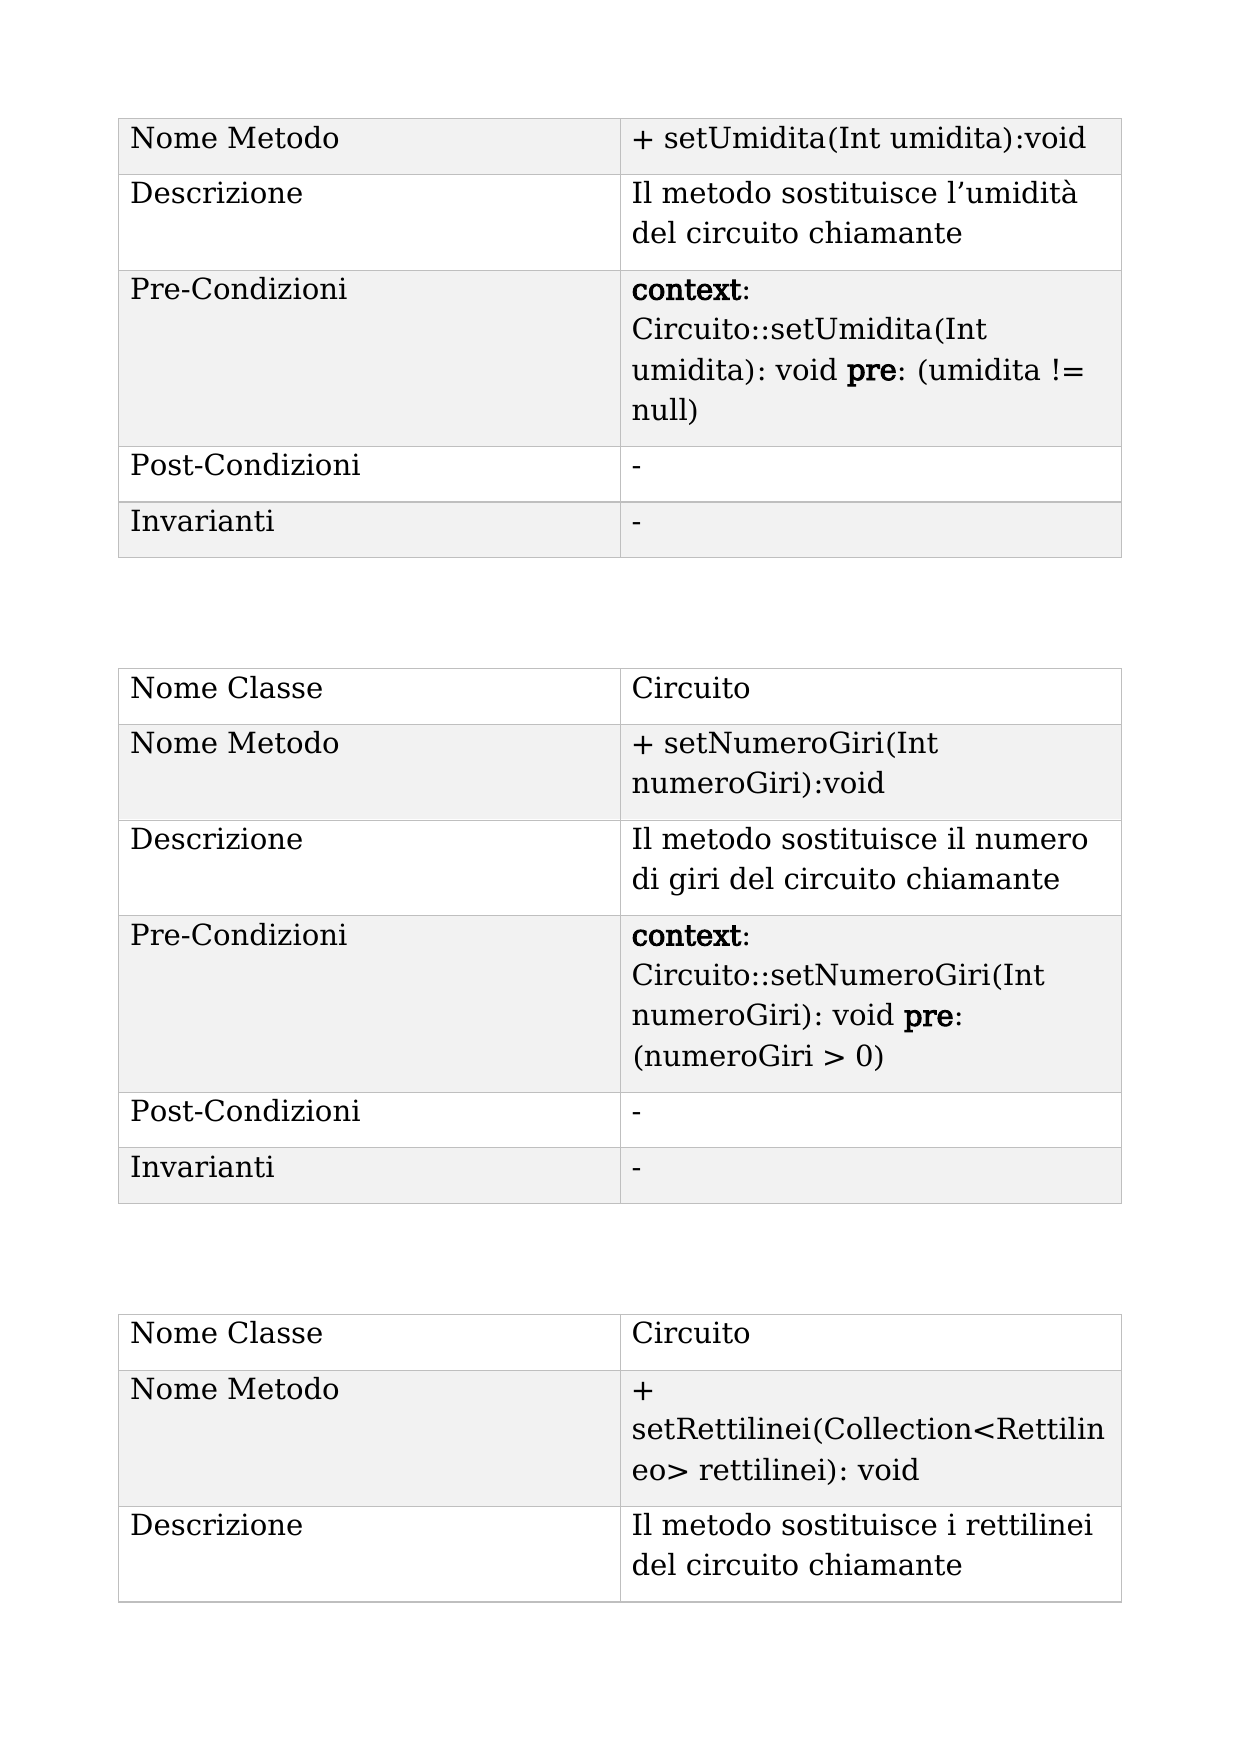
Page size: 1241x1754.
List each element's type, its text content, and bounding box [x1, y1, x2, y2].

table_cell + setRettilinei(Collection<Rettilineo> rettilinei): void [621, 1371, 1121, 1506]
table_cell context: Circuito::setNumeroGiri(Int numeroGiri): void pre: (numeroGiri > 0) [621, 916, 1121, 1092]
table_cell Invarianti [119, 503, 620, 557]
table_header Circuito [621, 669, 1121, 724]
table_cell Nome Metodo [119, 119, 620, 174]
table_cell Descrizione [119, 821, 620, 915]
table_header Nome Classe [119, 669, 620, 724]
table_header Circuito [621, 1315, 1121, 1369]
table_cell Nome Metodo [119, 1371, 620, 1506]
table_cell - [621, 503, 1121, 557]
table_cell - [621, 447, 1121, 501]
table_header Nome Classe [119, 1315, 620, 1369]
table_cell Descrizione [119, 1507, 620, 1601]
table_cell Pre-Condizioni [119, 916, 620, 1092]
table_cell - [621, 1148, 1121, 1203]
table_cell Invarianti [119, 1148, 620, 1203]
table_cell + setNumeroGiri(Int numeroGiri):void [621, 725, 1121, 819]
table_cell Pre-Condizioni [119, 271, 620, 446]
table_cell Il metodo sostituisce l’umidità del circuito chiamante [621, 175, 1121, 269]
table_cell Nome Metodo [119, 725, 620, 819]
table_cell Post-Condizioni [119, 447, 620, 501]
table_cell Post-Condizioni [119, 1093, 620, 1147]
table_cell Il metodo sostituisce i rettilinei del circuito chiamante [621, 1507, 1121, 1601]
table_cell Descrizione [119, 175, 620, 269]
table_cell context: Circuito::setUmidita(Int umidita): void pre: (umidita != null) [621, 271, 1121, 446]
table_cell + setUmidita(Int umidita):void [621, 119, 1121, 174]
table_cell Il metodo sostituisce il numero di giri del circuito chiamante [621, 821, 1121, 915]
table_cell - [621, 1093, 1121, 1147]
